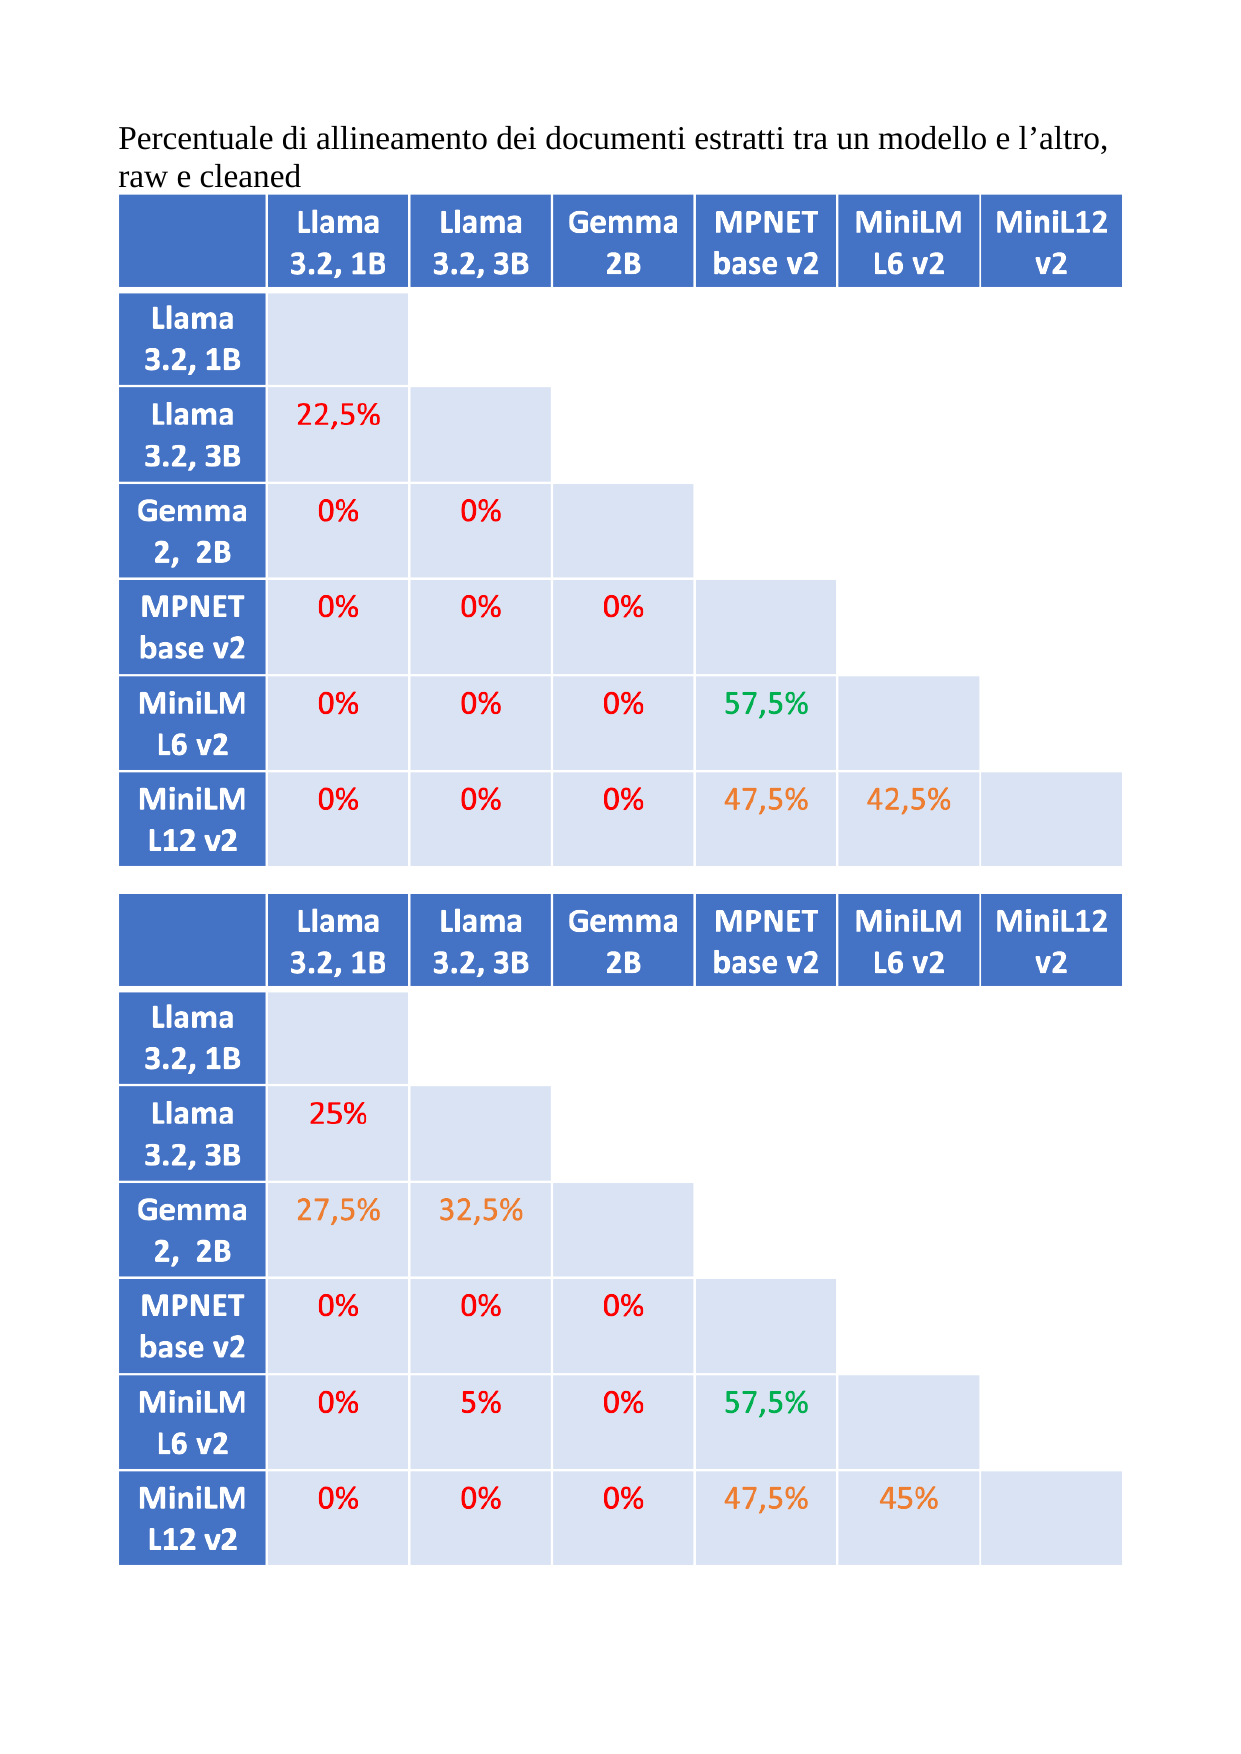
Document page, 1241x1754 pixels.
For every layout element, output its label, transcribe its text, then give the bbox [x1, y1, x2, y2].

picture [118, 894, 1123, 1565]
picture [118, 194, 1123, 866]
text Percentuale di allineamento dei documenti estratti tra un modello e l’altro, raw e cleaned [118, 118, 1122, 194]
